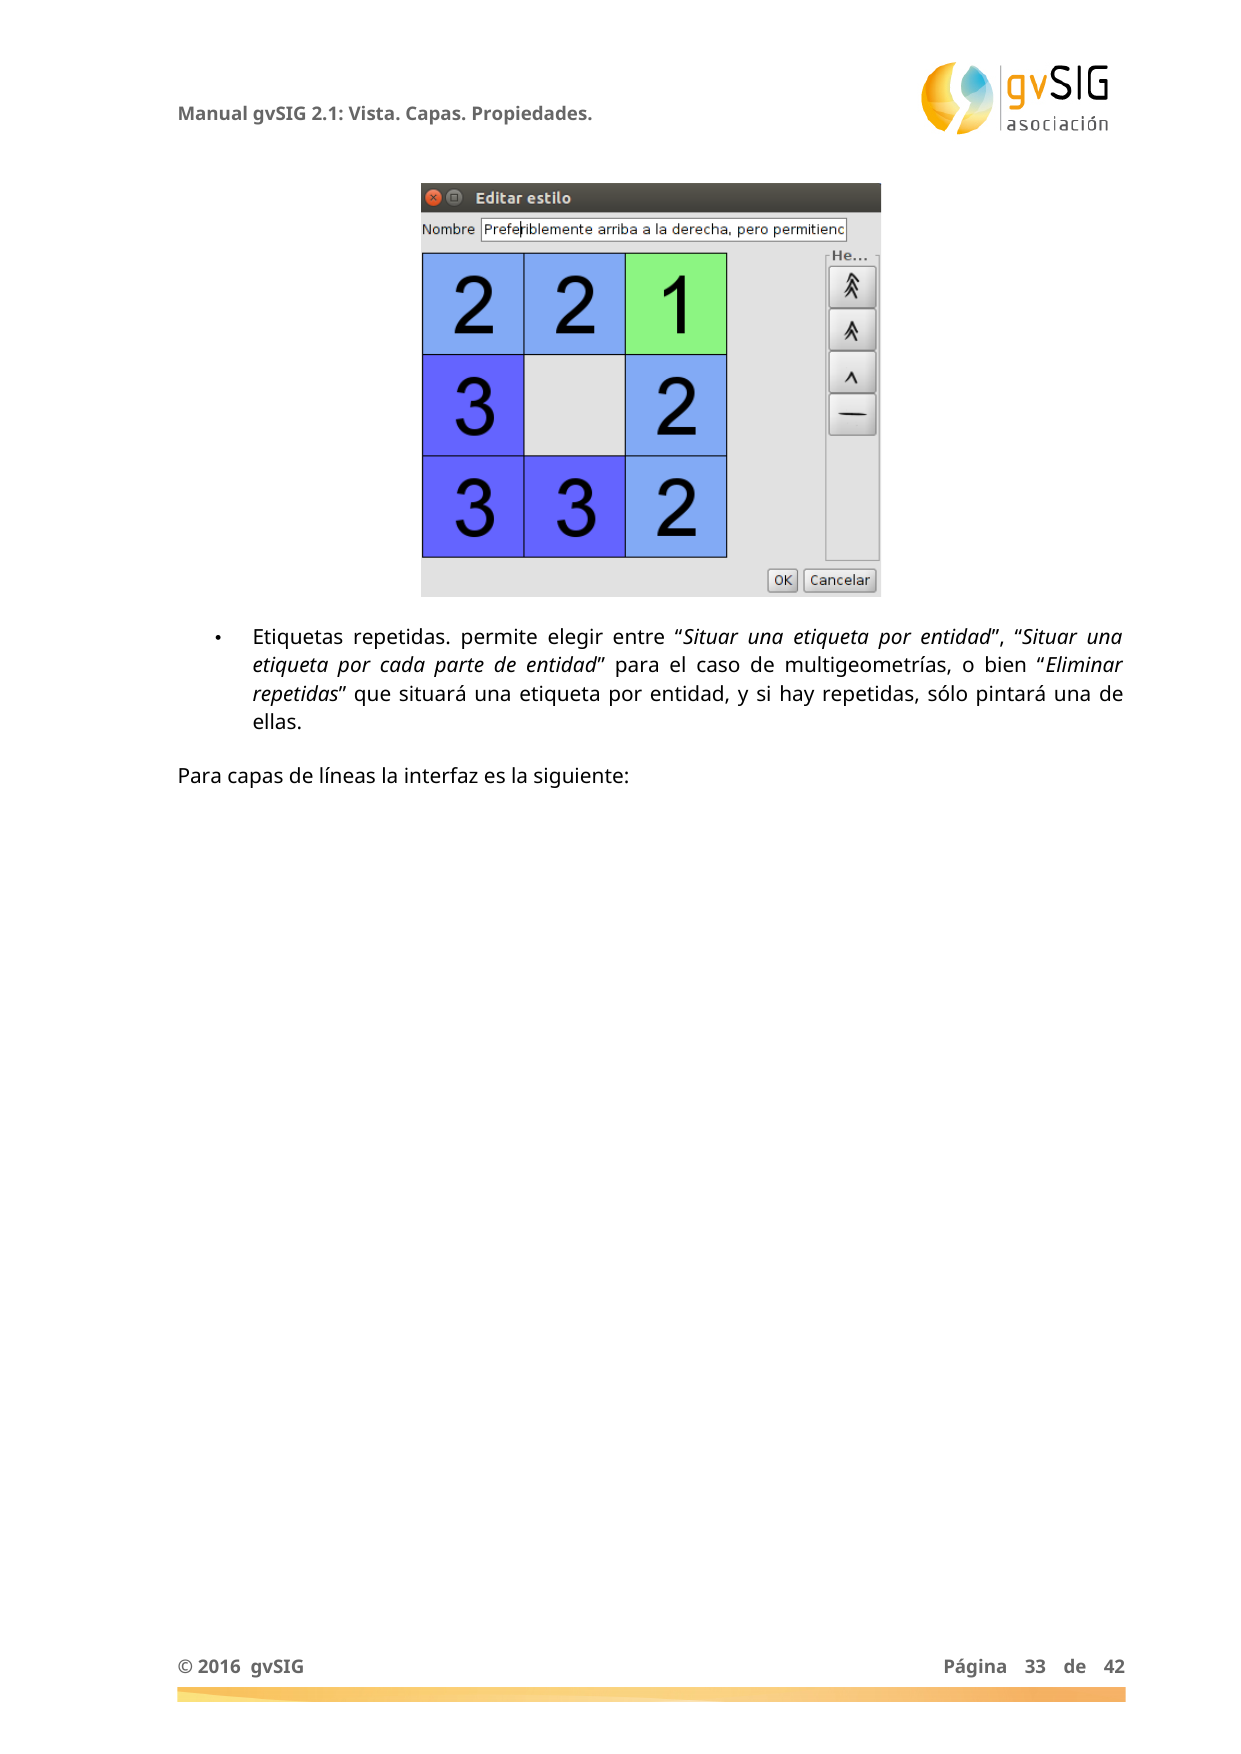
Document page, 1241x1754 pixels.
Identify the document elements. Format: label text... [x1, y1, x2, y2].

picture [177, 1687, 1126, 1702]
picture [902, 47, 1122, 148]
picture [421, 183, 882, 597]
text Para capas de líneas la interfaz es la siguiente: [177, 761, 1125, 789]
list Etiquetas repetidas. permite elegir entre “Situar una etiqueta por entidad”, “Situar una etiqueta por cada parte de entidad” para el caso de multigeometrías, o bien “Eliminar repetidas” que situará una etiqueta por entidad, y si hay repetidas, sólo pintará una de ellas. [215, 622, 1125, 736]
